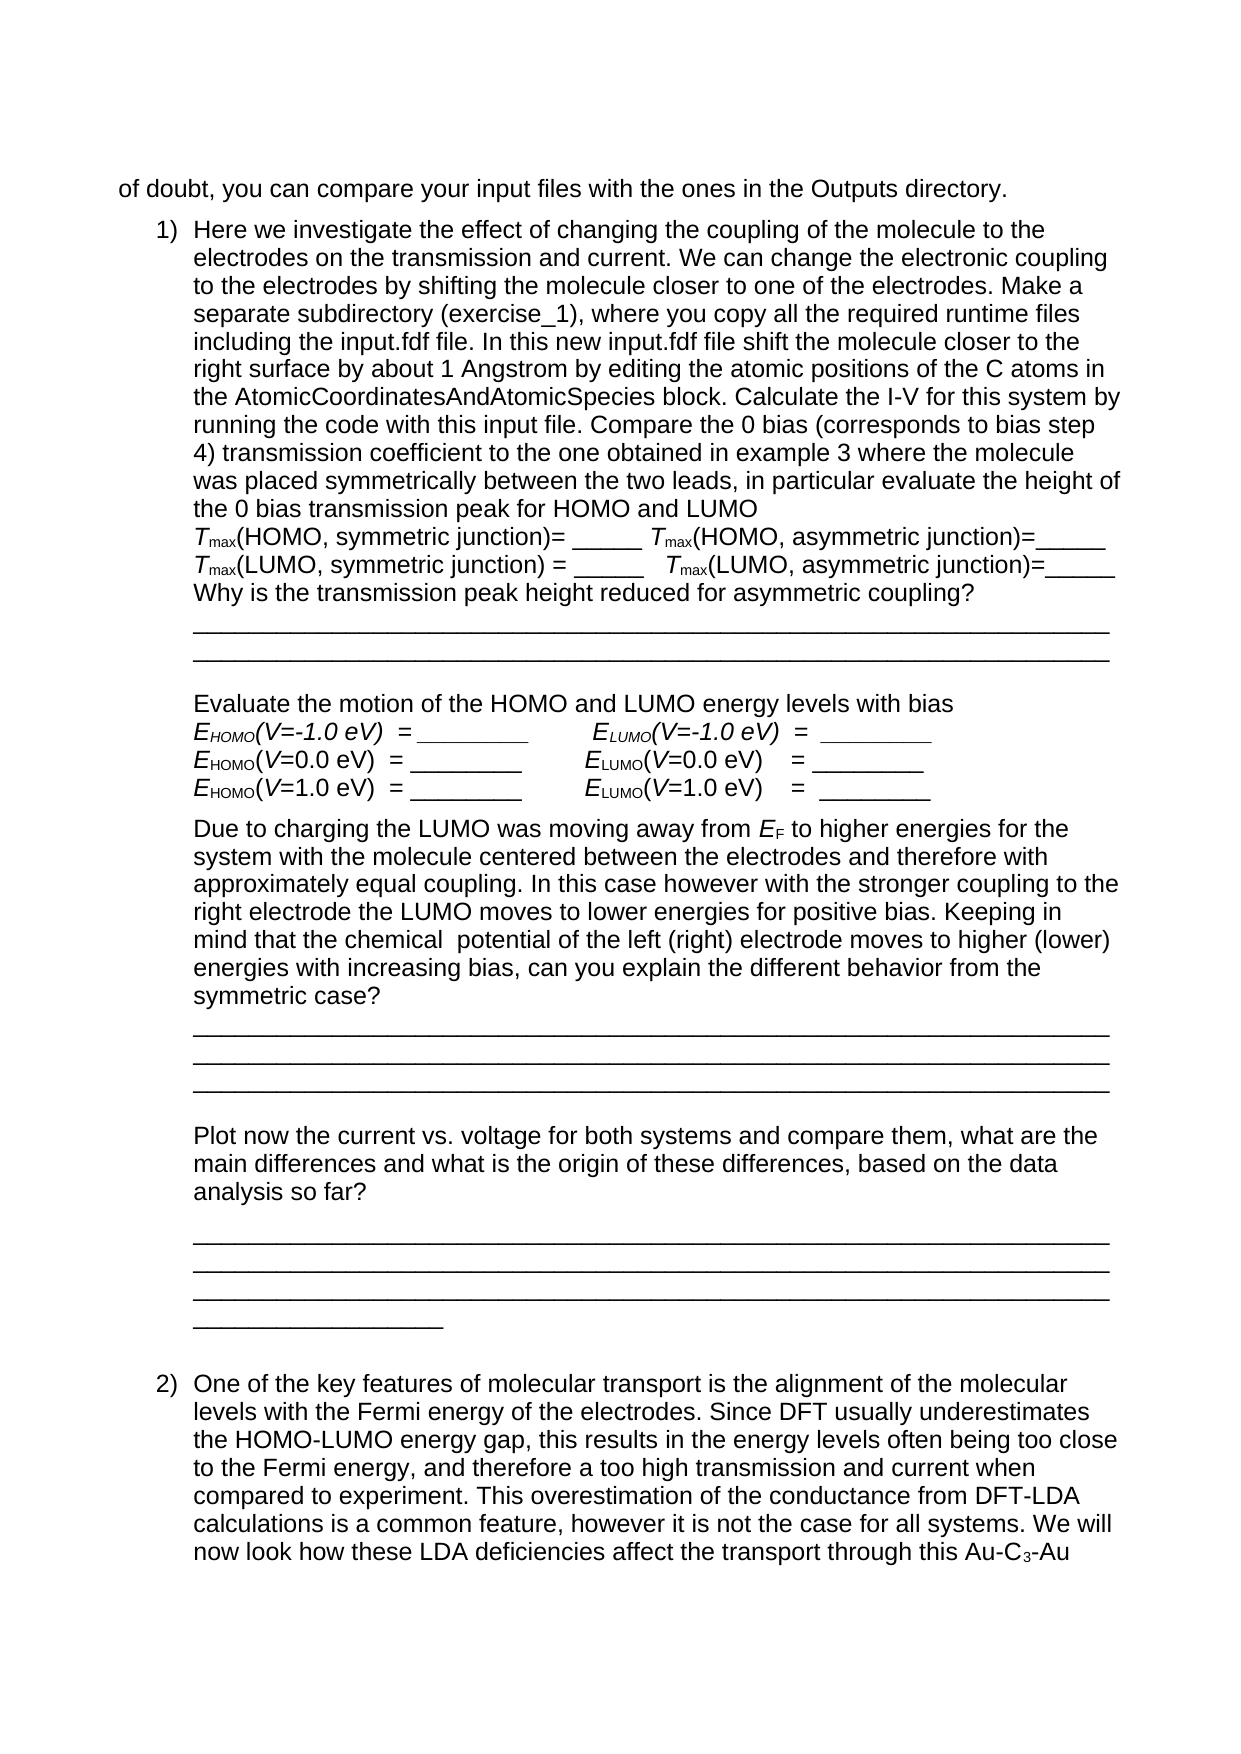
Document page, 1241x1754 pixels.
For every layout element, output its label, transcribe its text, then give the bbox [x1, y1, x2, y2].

list Here we investigate the effect of changing the coupling of the molecule to the electrodes on the transmission and current. We can change the electronic coupling to the electrodes by shifting the molecule closer to one of the electrodes. Make a separate subdirectory (exercise_1), where you copy all the required runtime files including the input.fdf file. In this new input.fdf file shift the molecule closer to the right surface by about 1 Angstrom by editing the atomic positions of the C atoms in the AtomicCoordinatesAndAtomicSpecies block. Calculate the I-V for this system by running the code with this input file. Compare the 0 bias (corresponds to bias step 4) transmission coefficient to the one obtained in example 3 where the molecule was placed symmetrically between the two leads, in particular evaluate the height of the 0 bias transmission peak for HOMO and LUMO Tmax(HOMO, symmetric junction)= _____ Tmax(HOMO, asymmetric junction)=_____ Tmax(LUMO, symmetric junction) = _____ Tmax(LUMO, asymmetric junction)=_____ Why is the transmission peak height reduced for asymmetric coupling? ____________________________________________________________________________________________________________________________________ Evaluate the motion of the HOMO and LUMO energy levels with bias EHOMO(V=-1.0 eV) = ________ ELUMO(V=-1.0 eV) = ________ EHOMO(V=0.0 eV) = ________ ELUMO(V=0.0 eV) = ________ EHOMO(V=1.0 eV) = ________ ELUMO(V=1.0 eV) = ________ [156, 216, 1122, 802]
list ________________________________________________________________________________________________________________________________________________________________________________________________________________________ [156, 1218, 1122, 1357]
list One of the key features of molecular transport is the alignment of the molecular levels with the Fermi energy of the electrodes. Since DFT usually underestimates the HOMO-LUMO energy gap, this results in the energy levels often being too close to the Fermi energy, and therefore a too high transmission and current when compared to experiment. This overestimation of the conductance from DFT-LDA calculations is a common feature, however it is not the case for all systems. We will now look how these LDA deficiencies affect the transport through this Au-C3-Au [156, 1370, 1122, 1565]
text of doubt, you can compare your input files with the ones in the Outputs directory. [118, 175, 1122, 203]
list Due to charging the LUMO was moving away from EF to higher energies for the system with the molecule centered between the electrodes and therefore with approximately equal coupling. In this case however with the stronger coupling to the right electrode the LUMO moves to lower energies for positive bias. Keeping in mind that the chemical potential of the left (right) electrode moves to higher (lower) energies with increasing bias, can you explain the different behavior from the symmetric case? ______________________________________________________________________________________________________________________________________________________________________________________________________ Plot now the current vs. voltage for both systems and compare them, what are the main differences and what is the origin of these differences, based on the data analysis so far? [156, 814, 1122, 1205]
